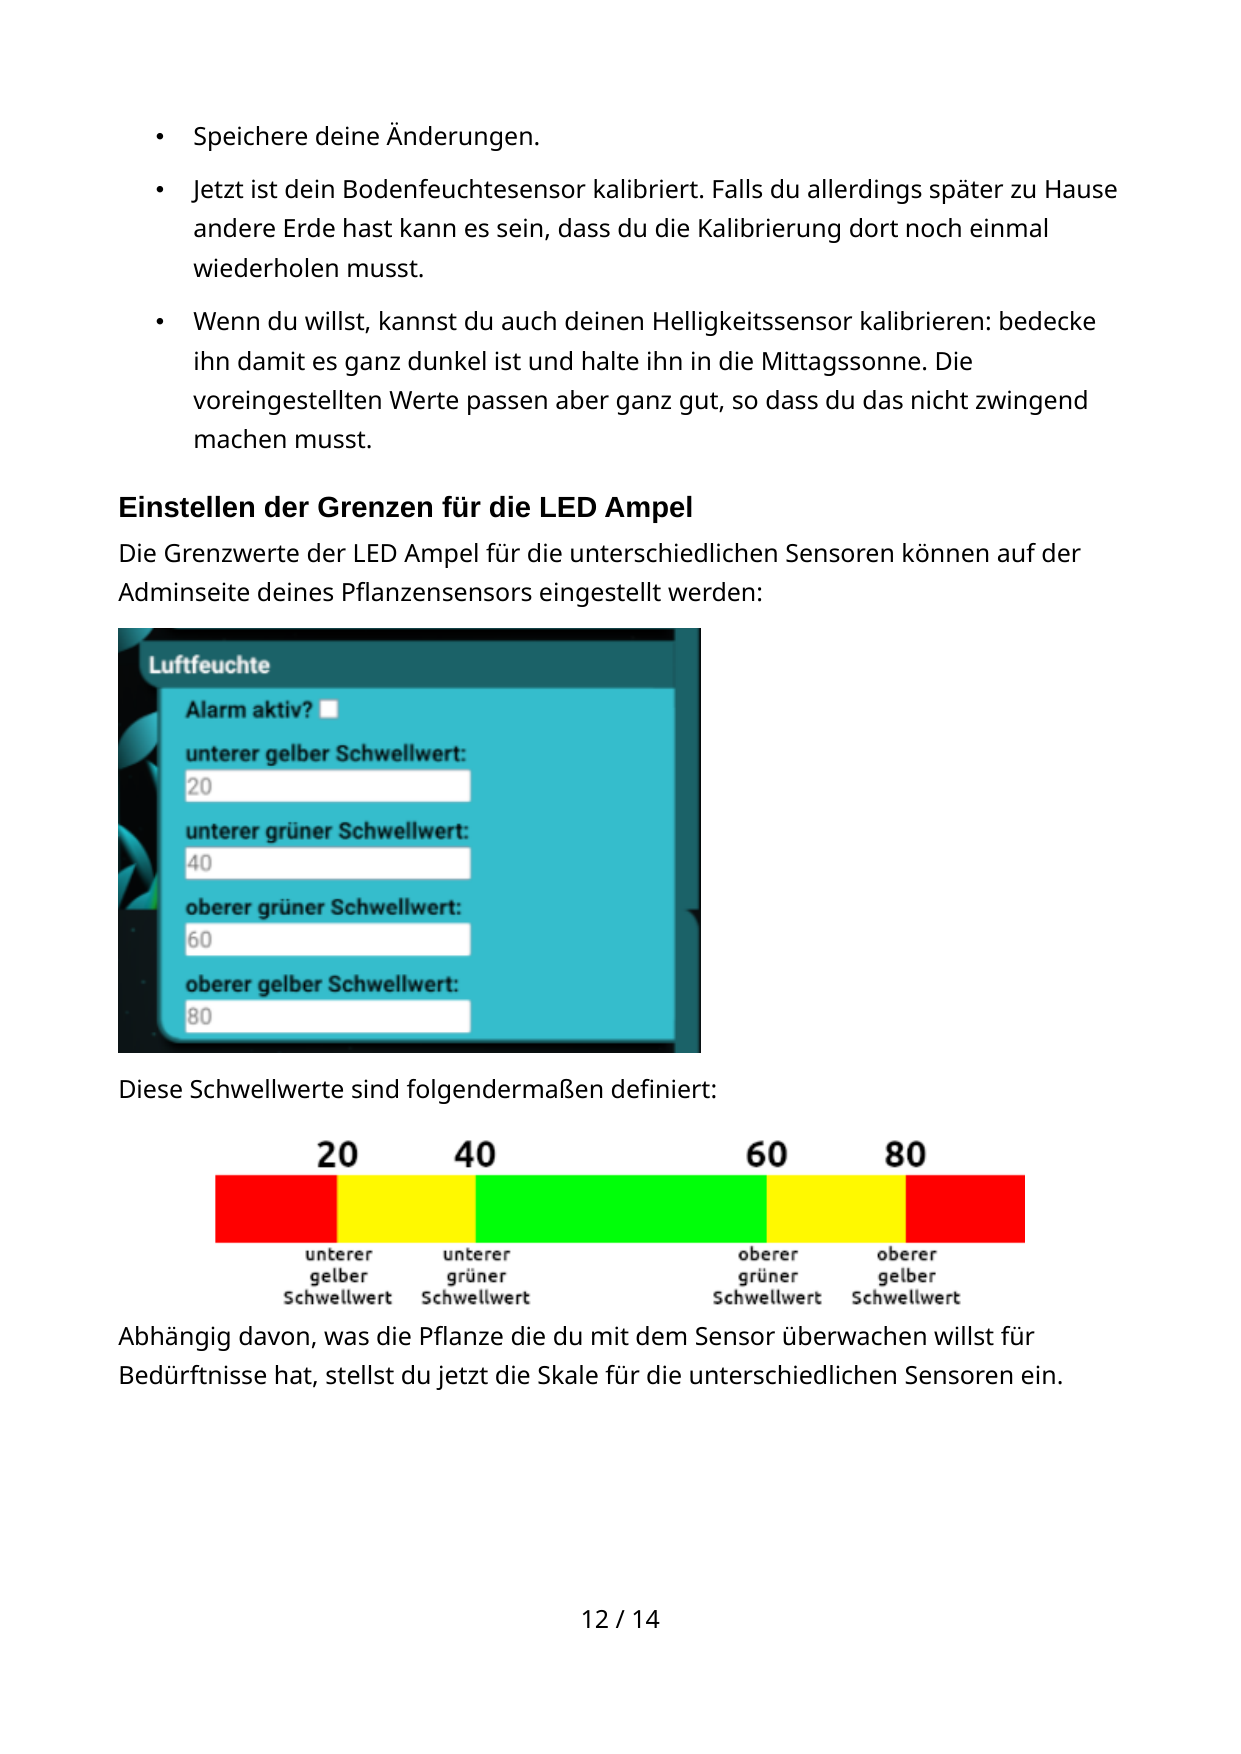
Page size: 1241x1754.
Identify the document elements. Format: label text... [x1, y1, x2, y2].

picture [118, 628, 701, 1053]
list Wenn du willst, kannst du auch deinen Helligkeitssensor kalibrieren: bedecke ihn damit es ganz dunkel ist und halte ihn in die Mittagssonne. Die voreingestellten Werte passen aber ganz gut, so dass du das nicht zwingend machen musst. [156, 304, 1122, 456]
text Diese Schwellwerte sind folgendermaßen definiert: [118, 1072, 1122, 1106]
subtitle Einstellen der Grenzen für die LED Ampel [118, 490, 1122, 523]
text Die Grenzwerte der LED Ampel für die unterschiedlichen Sensoren können auf der Adminseite deines Pflanzensensors eingestellt werden: [118, 536, 1122, 609]
picture [215, 1125, 1025, 1314]
list Jetzt ist dein Bodenfeuchtesensor kalibriert. Falls du allerdings später zu Hause andere Erde hast kann es sein, dass du die Kalibrierung dort noch einmal wiederholen musst. [156, 172, 1122, 284]
text Abhängig davon, was die Pflanze die du mit dem Sensor überwachen willst für Bedürftnisse hat, stellst du jetzt die Skale für die unterschiedlichen Sensoren ein. [118, 1126, 1122, 1391]
list Speichere deine Änderungen. [156, 118, 1122, 152]
